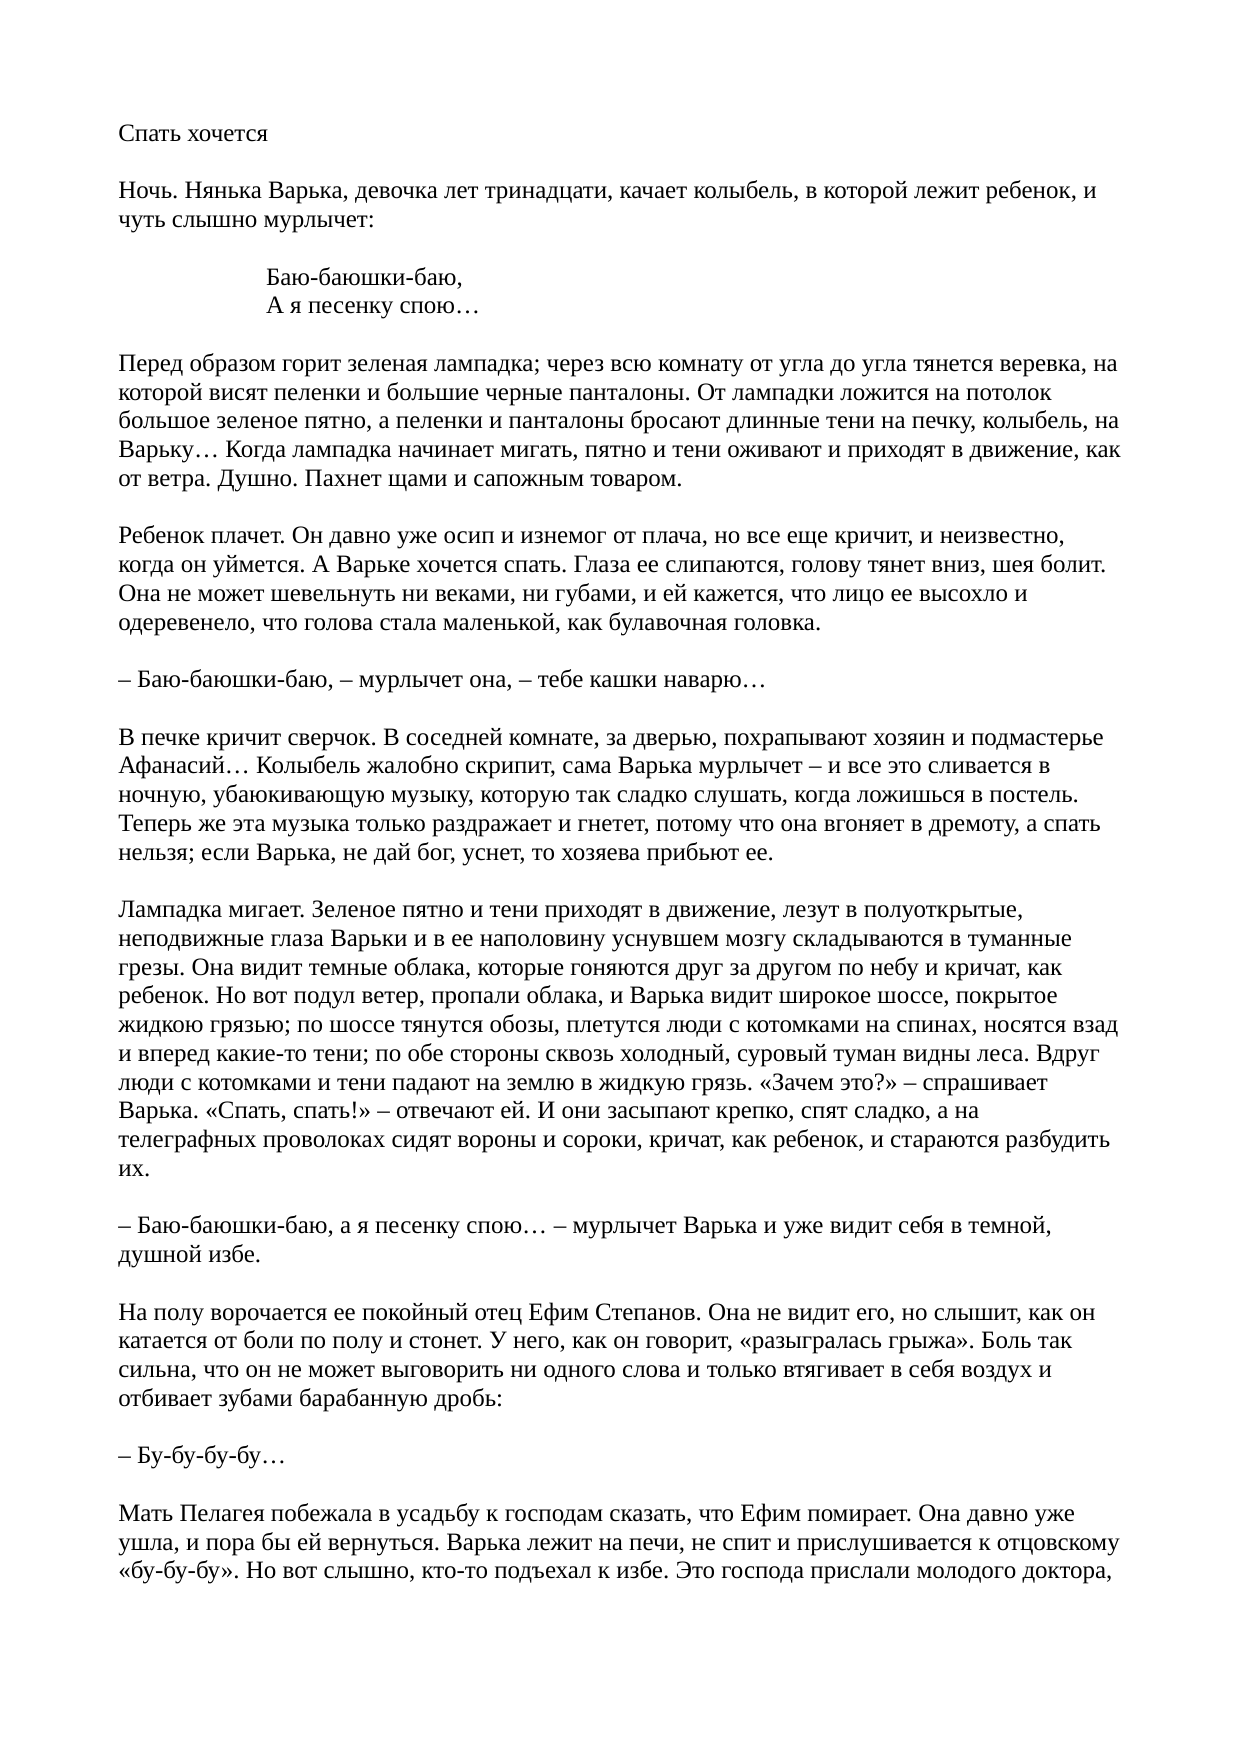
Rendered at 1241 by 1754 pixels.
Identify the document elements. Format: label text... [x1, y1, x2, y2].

text Ночь. Нянька Варька, девочка лет тринадцати, качает колыбель, в которой лежит ребенок, и чуть слышно мурлычет: [118, 176, 1122, 233]
text Перед образом горит зеленая лампадка; через всю комнату от угла до угла тянется веревка, на которой висят пеленки и большие черные панталоны. От лампадки ложится на потолок большое зеленое пятно, а пеленки и панталоны бросают длинные тени на печку, колыбель, на Варьку… Когда лампадка начинает мигать, пятно и тени оживают и приходят в движение, как от ветра. Душно. Пахнет щами и сапожным товаром. [118, 348, 1122, 492]
text Ребенок плачет. Он давно уже осип и изнемог от плача, но все еще кричит, и неизвестно, когда он уймется. А Варьке хочется спать. Глаза ее слипаются, голову тянет вниз, шея болит. Она не может шевельнуть ни веками, ни губами, и ей кажется, что лицо ее высохло и одеревенело, что голова стала маленькой, как булавочная головка. [118, 521, 1122, 636]
text – Баю-баюшки-баю, – мурлычет она, – тебе кашки наварю… [118, 664, 1122, 693]
text Спать хочется [118, 118, 1122, 147]
text В печке кричит сверчок. В соседней комнате, за дверью, похрапывают хозяин и подмастерье Афанасий… Колыбель жалобно скрипит, сама Варька мурлычет – и все это сливается в ночную, убаюкивающую музыку, которую так сладко слушать, когда ложишься в постель. Теперь же эта музыка только раздражает и гнетет, потому что она вгоняет в дремоту, а спать нельзя; если Варька, не дай бог, уснет, то хозяева прибьют ее. [118, 722, 1122, 866]
text – Баю-баюшки-баю, а я песенку спою… – мурлычет Варька и уже видит себя в темной, душной избе. [118, 1211, 1122, 1268]
text Мать Пелагея побежала в усадьбу к господам сказать, что Ефим помирает. Она давно уже ушла, и пора бы ей вернуться. Варька лежит на печи, не спит и прислушивается к отцовскому «бу-бу-бу». Но вот слышно, кто-то подъехал к избе. Это господа прислали молодого доктора, [118, 1498, 1122, 1584]
text Лампадка мигает. Зеленое пятно и тени приходят в движение, лезут в полуоткрытые, неподвижные глаза Варьки и в ее наполовину уснувшем мозгу складываются в туманные грезы. Она видит темные облака, которые гоняются друг за другом по небу и кричат, как ребенок. Но вот подул ветер, пропали облака, и Варька видит широкое шоссе, покрытое жидкою грязью; по шоссе тянутся обозы, плетутся люди с котомками на спинах, носятся взад и вперед какие-то тени; по обе стороны сквозь холодный, суровый туман видны леса. Вдруг люди с котомками и тени падают на землю в жидкую грязь. «Зачем это?» – спрашивает Варька. «Спать, спать!» – отвечают ей. И они засыпают крепко, спят сладко, а на телеграфных проволоках сидят вороны и сороки, кричат, как ребенок, и стараются разбудить их. [118, 894, 1122, 1182]
text На полу ворочается ее покойный отец Ефим Степанов. Она не видит его, но слышит, как он катается от боли по полу и стонет. У него, как он говорит, «разыгралась грыжа». Боль так сильна, что он не может выговорить ни одного слова и только втягивает в себя воздух и отбивает зубами барабанную дробь: [118, 1297, 1122, 1412]
text А я песенку спою… [118, 291, 1122, 319]
text Баю-баюшки-баю, [118, 262, 1122, 291]
text – Бу-бу-бу-бу… [118, 1441, 1122, 1469]
